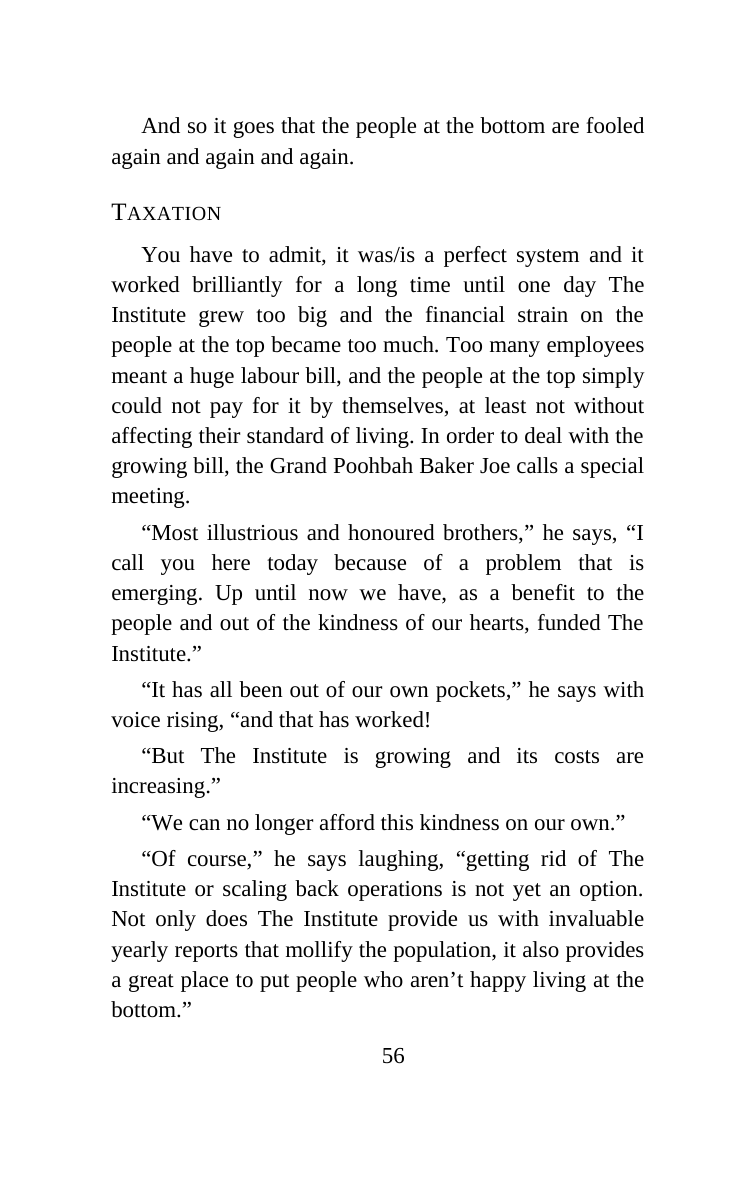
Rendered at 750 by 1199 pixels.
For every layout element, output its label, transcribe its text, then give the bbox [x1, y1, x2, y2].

text You have to admit, it was/is a perfect system and it worked brilliantly for a long time until one day The Institute grew too big and the financial strain on the people at the top became too much. Too many employees meant a huge labour bill, and the people at the top simply could not pay for it by themselves, at least not without affecting their standard of living. In order to deal with the growing bill, the Grand Poohbah Baker Joe calls a special meeting. [111, 241, 645, 509]
text “Of course,” he says laughing, “getting rid of The Institute or scaling back operations is not yet an option. Not only does The Institute provide us with invaluable yearly reports that mollify the population, it also provides a great place to put people who aren’t happy living at the bottom.” [111, 845, 645, 1022]
text And so it goes that the people at the bottom are fooled again and again and again. [111, 112, 645, 169]
text “We can no longer afford this kindness on our own.” [111, 809, 645, 835]
text “Most illustrious and honoured brothers,” he says, “I call you here today because of a problem that is emerging. Up until now we have, as a benefit to the people and out of the kindness of our hearts, funded The Institute.” [111, 519, 645, 666]
subtitle Taxation [111, 197, 645, 226]
text “But The Institute is growing and its costs are increasing.” [111, 742, 645, 799]
text “It has all been out of our own pockets,” he says with voice rising, “and that has worked! [111, 676, 645, 732]
